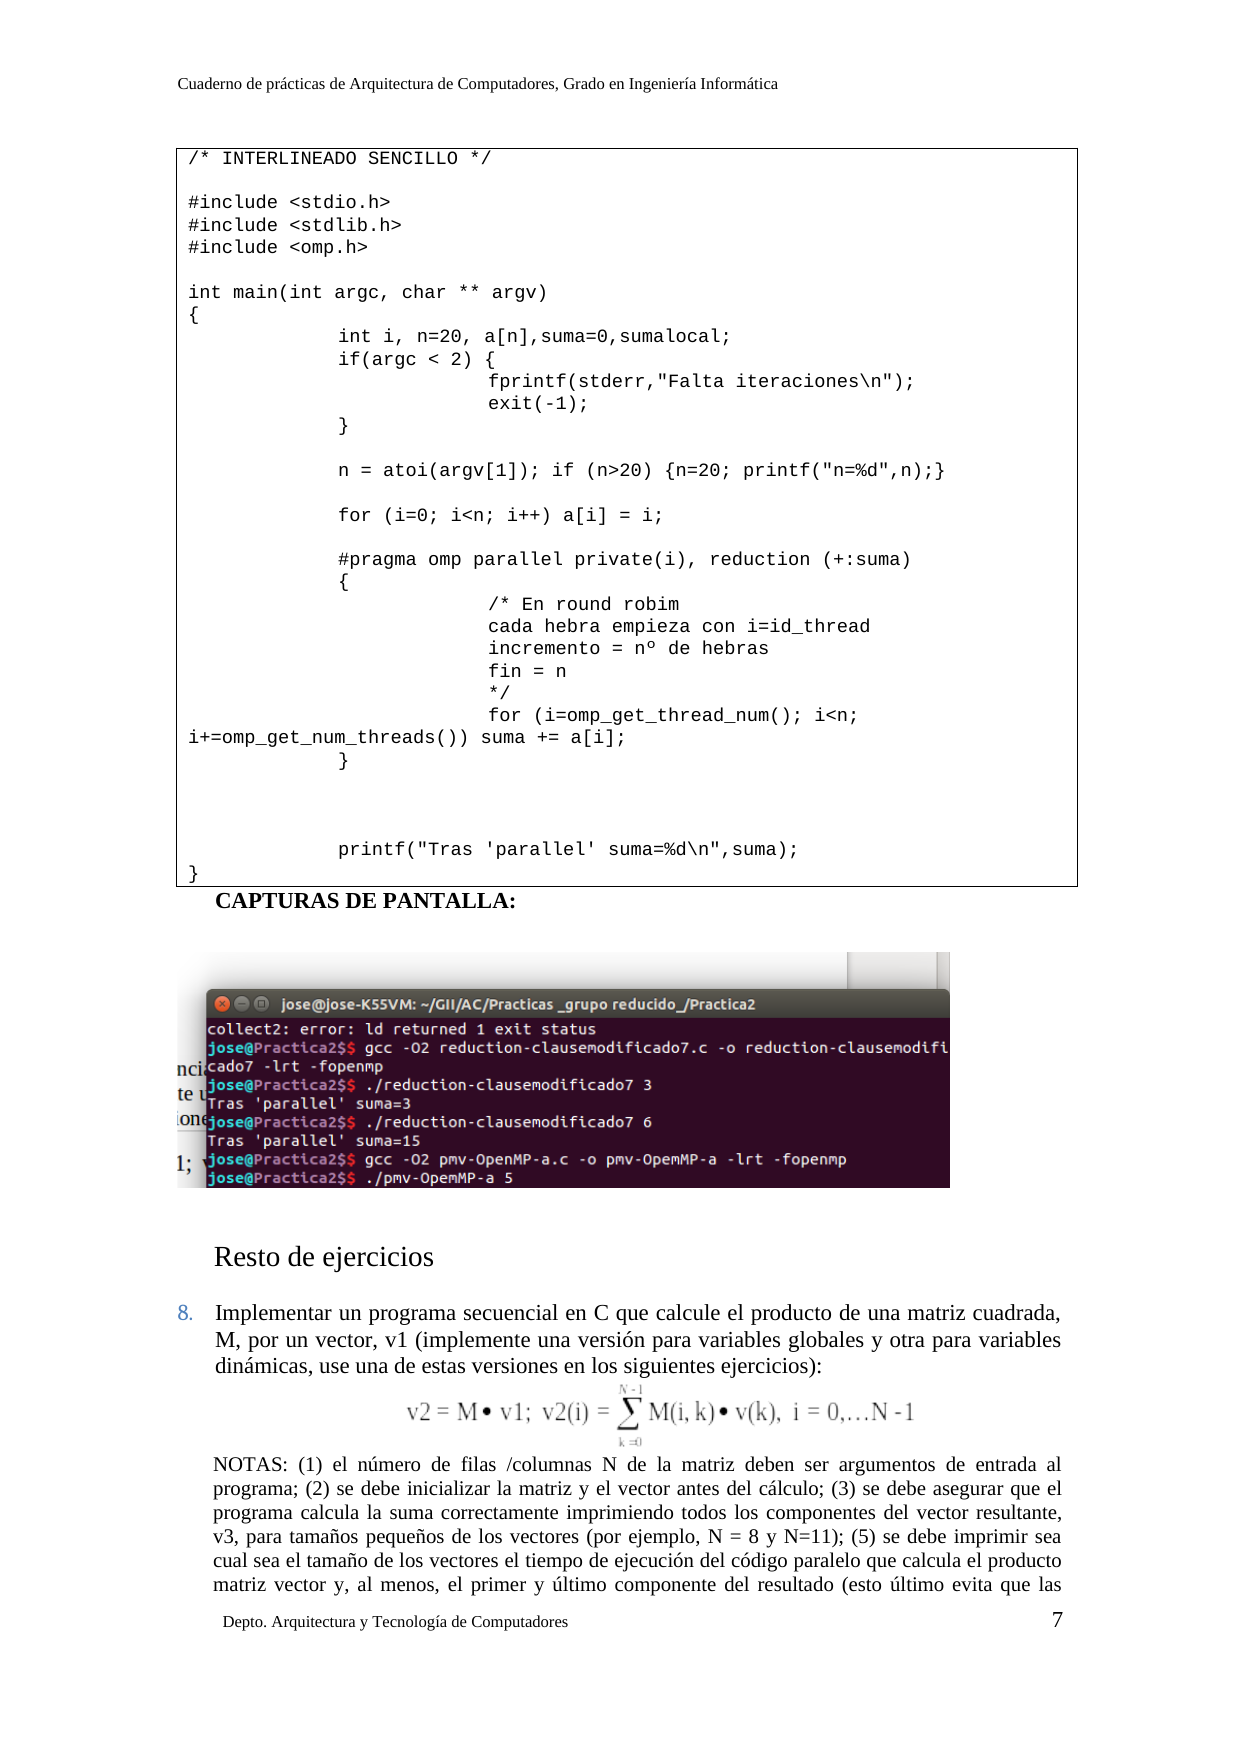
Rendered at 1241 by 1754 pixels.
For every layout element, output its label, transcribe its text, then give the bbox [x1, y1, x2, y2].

text NOTAS: (1) el número de filas /columnas N de la matriz deben ser argumentos de entrada al programa; (2) se debe inicializar la matriz y el vector antes del cálculo; (3) se debe asegurar que el programa calcula la suma correctamente imprimiendo todos los componentes del vector resultante, v3, para tamaños pequeños de los vectores (por ejemplo, N = 8 y N=11); (5) se debe imprimir sea cual sea el tamaño de los vectores el tiempo de ejecución del código paralelo que calcula el producto matriz vector y, al menos, el primer y último componente del resultado (esto último evita que las [213, 1451, 1063, 1596]
subtitle Resto de ejercicios [177, 1239, 1063, 1272]
list Implementar un programa secuencial en C que calcule el producto de una matriz cuadrada, M, por un vector, v1 (implemente una versión para variables globales y otra para variables dinámicas, use una de estas versiones en los siguientes ejercicios): [177, 1299, 1063, 1379]
table_header /* INTERLINEADO SENCILLO */ #include <stdio.h> #include <stdlib.h> #include <omp.h> int main(int argc, char ** argv) { int i, n=20, a[n],suma=0,sumalocal; if(argc < 2) { fprintf(stderr,"Falta iteraciones\n"); exit(-1); } n = atoi(argv[1]); if (n>20) {n=20; printf("n=%d",n);} for (i=0; i<n; i++) a[i] = i; #pragma omp parallel private(i), reduction (+:suma) { /* En round robim cada hebra empieza con i=id_thread incremento = nº de hebras fin = n */ for (i=omp_get_thread_num(); i<n; i+=omp_get_num_threads()) suma += a[i]; } printf("Tras 'parallel' suma=%d\n",suma); } [177, 149, 1077, 886]
text CAPTURAS DE PANTALLA: [215, 887, 1063, 913]
